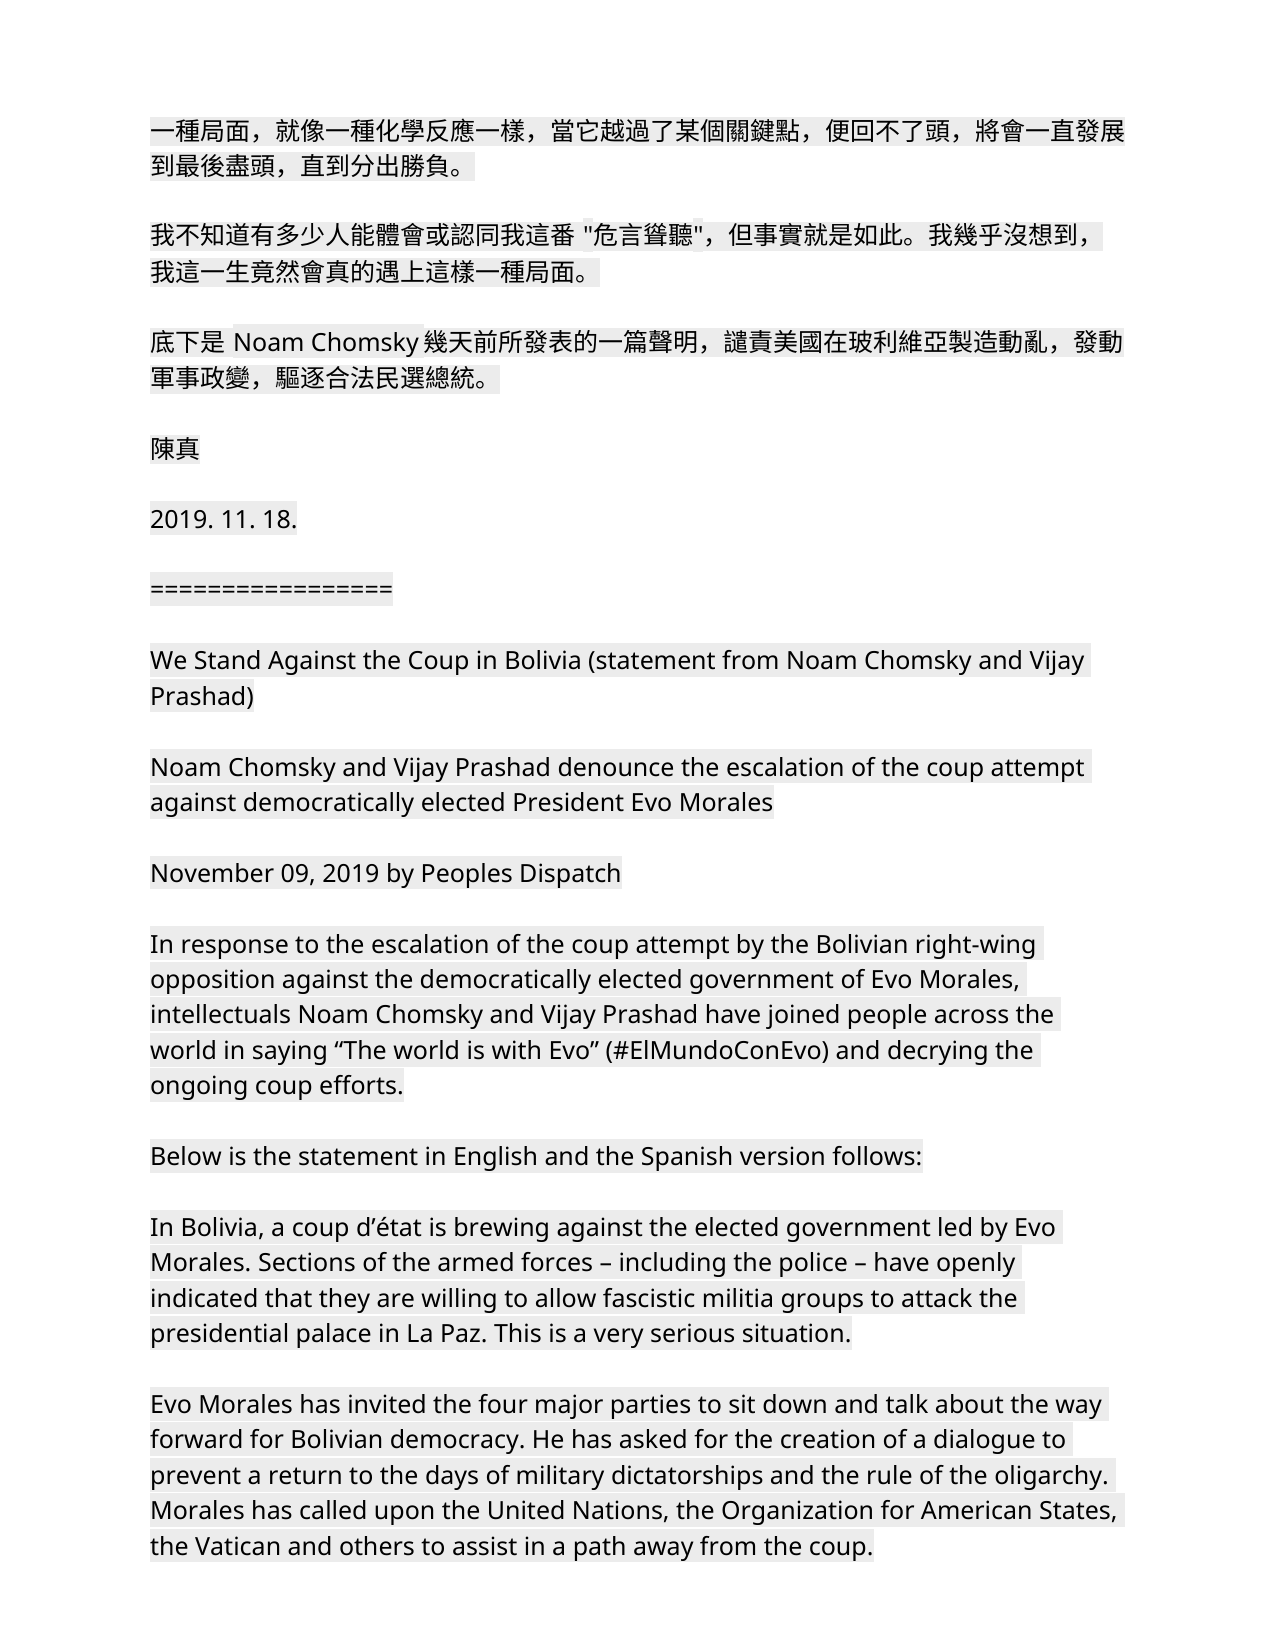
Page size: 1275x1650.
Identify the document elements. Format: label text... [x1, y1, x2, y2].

text 一種局面，就像一種化學反應一樣，當它越過了某個關鍵點，便回不了頭，將會一直發展到最後盡頭，直到分出勝負。 我不知道有多少人能體會或認同我這番 "危言聳聽"，但事實就是如此。我幾乎沒想到，我這一生竟然會真的遇上這樣一種局面。 底下是 Noam Chomsky幾天前所發表的一篇聲明，譴責美國在玻利維亞製造動亂，發動軍事政變，驅逐合法民選總統。 陳真 2019. 11. 18. ================= We Stand Against the Coup in Bolivia (statement from Noam Chomsky and Vijay Prashad) Noam Chomsky and Vijay Prashad denounce the escalation of the coup attempt against democratically elected President Evo Morales November 09, 2019 by Peoples Dispatch In response to the escalation of the coup attempt by the Bolivian right-wing opposition against the democratically elected government of Evo Morales, intellectuals Noam Chomsky and Vijay Prashad have joined people across the world in saying “The world is with Evo” (#ElMundoConEvo) and decrying the ongoing coup efforts. Below is the statement in English and the Spanish version follows: In Bolivia, a coup d’état is brewing against the elected government led by Evo Morales. Sections of the armed forces – including the police – have openly indicated that they are willing to allow fascistic militia groups to attack the presidential palace in La Paz. This is a very serious situation. Evo Morales has invited the four major parties to sit down and talk about the way forward for Bolivian democracy. He has asked for the creation of a dialogue to prevent a return to the days of military dictatorships and the rule of the oligarchy. Morales has called upon the United Nations, the Organization for American States, the Vatican and others to assist in a path away from the coup. [150, 75, 1125, 1562]
